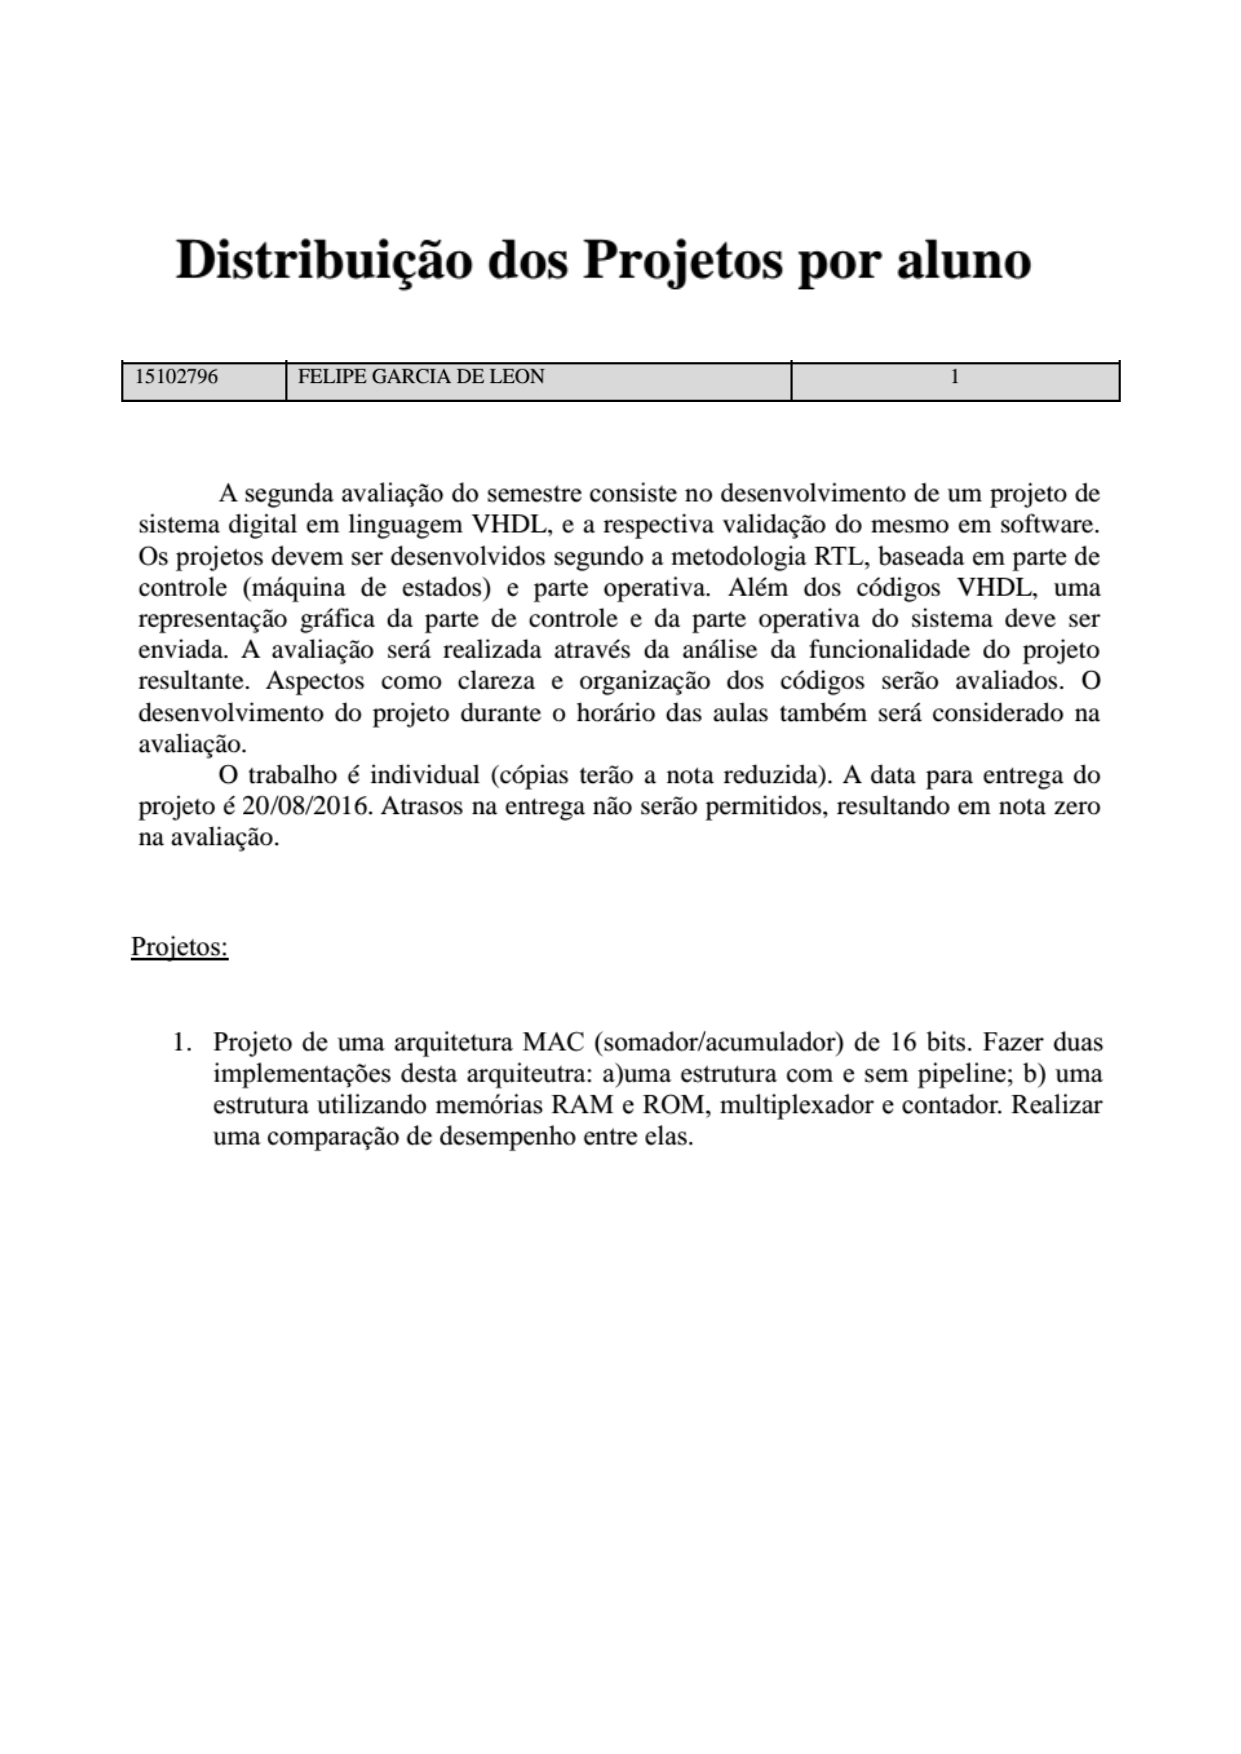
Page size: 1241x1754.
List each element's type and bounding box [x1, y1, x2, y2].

picture [118, 459, 1123, 866]
picture [118, 924, 1123, 1163]
picture [118, 176, 1123, 344]
picture [118, 360, 1123, 402]
